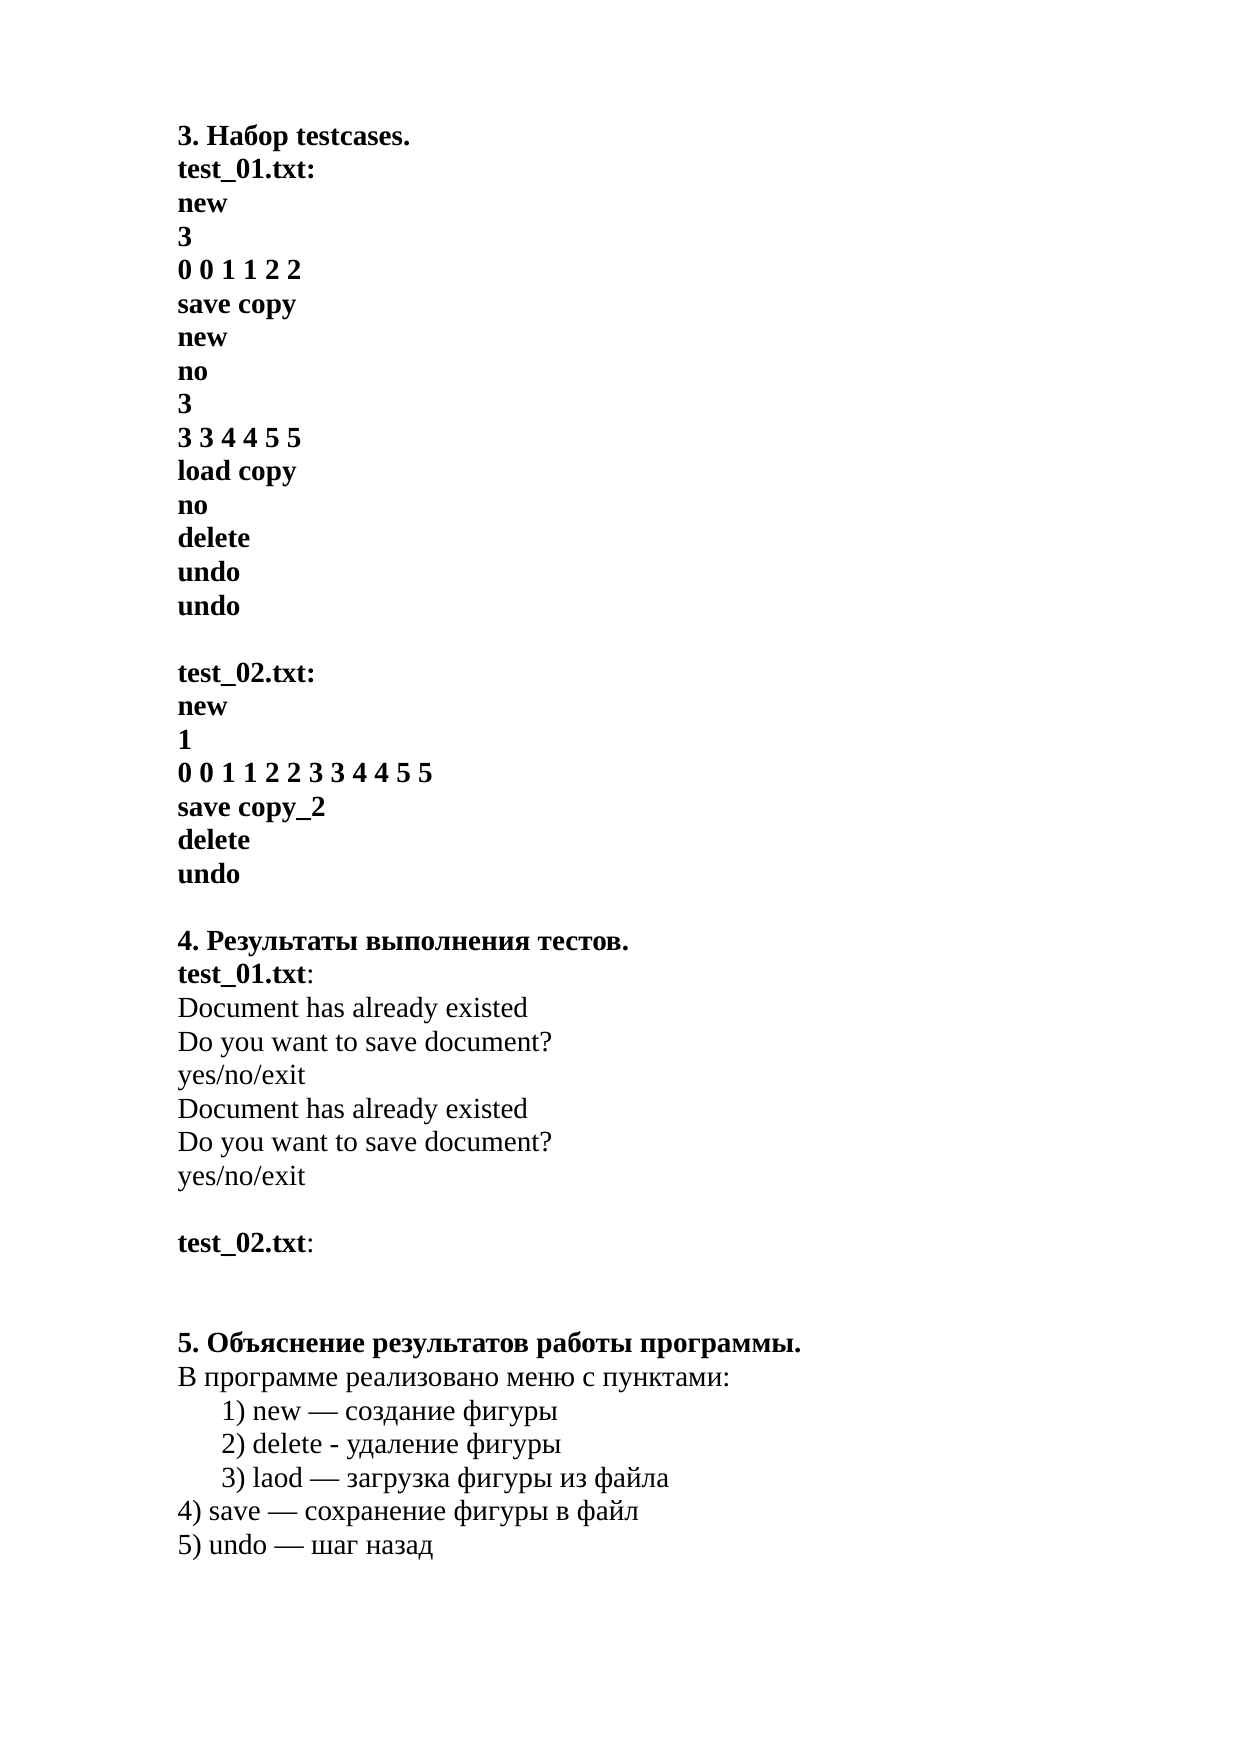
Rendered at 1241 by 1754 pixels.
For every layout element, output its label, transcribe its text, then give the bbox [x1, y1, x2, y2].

text 0 0 1 1 2 2 [177, 252, 1152, 286]
text new [177, 185, 1152, 219]
text 5) undo — шаг назад [177, 1527, 1152, 1560]
text 3 [177, 386, 1152, 420]
text save copy [177, 286, 1152, 319]
text yes/no/exit [177, 1158, 1152, 1191]
text no [177, 353, 1152, 386]
text 0 0 1 1 2 2 3 3 4 4 5 5 [177, 755, 1152, 789]
text 4. Результаты выполнения тестов. [177, 923, 1152, 957]
text new [177, 688, 1152, 722]
text 2) delete - удаление фигуры [177, 1426, 1152, 1460]
text yes/no/exit [177, 1057, 1152, 1091]
text Document has already existed [177, 1091, 1152, 1124]
text new [177, 319, 1152, 353]
text Document has already existed [177, 990, 1152, 1024]
text 5. Объяснение результатов работы программы. [177, 1326, 1152, 1359]
text test_01.txt: [177, 152, 1152, 185]
text save copy_2 [177, 789, 1152, 822]
text delete [177, 521, 1152, 554]
text В программе реализовано меню с пунктами: [177, 1359, 1152, 1393]
text 3 3 4 4 5 5 [177, 420, 1152, 453]
text 3 [177, 219, 1152, 252]
text Do you want to save document? [177, 1024, 1152, 1057]
text 1) new — создание фигуры [177, 1393, 1152, 1426]
text no [177, 487, 1152, 521]
text undo [177, 856, 1152, 889]
text test_02.txt: [177, 1225, 1152, 1258]
text Do you want to save document? [177, 1124, 1152, 1158]
text test_01.txt: [177, 957, 1152, 990]
text 3) laod — загрузка фигуры из файла [177, 1460, 1152, 1493]
text 1 [177, 722, 1152, 755]
text undo [177, 554, 1152, 588]
text delete [177, 822, 1152, 856]
text test_02.txt: [177, 655, 1152, 688]
text load copy [177, 453, 1152, 487]
text 4) save — сохранение фигуры в файл [177, 1493, 1152, 1527]
text undo [177, 588, 1152, 621]
text 3. Набор testcases. [177, 118, 1152, 152]
